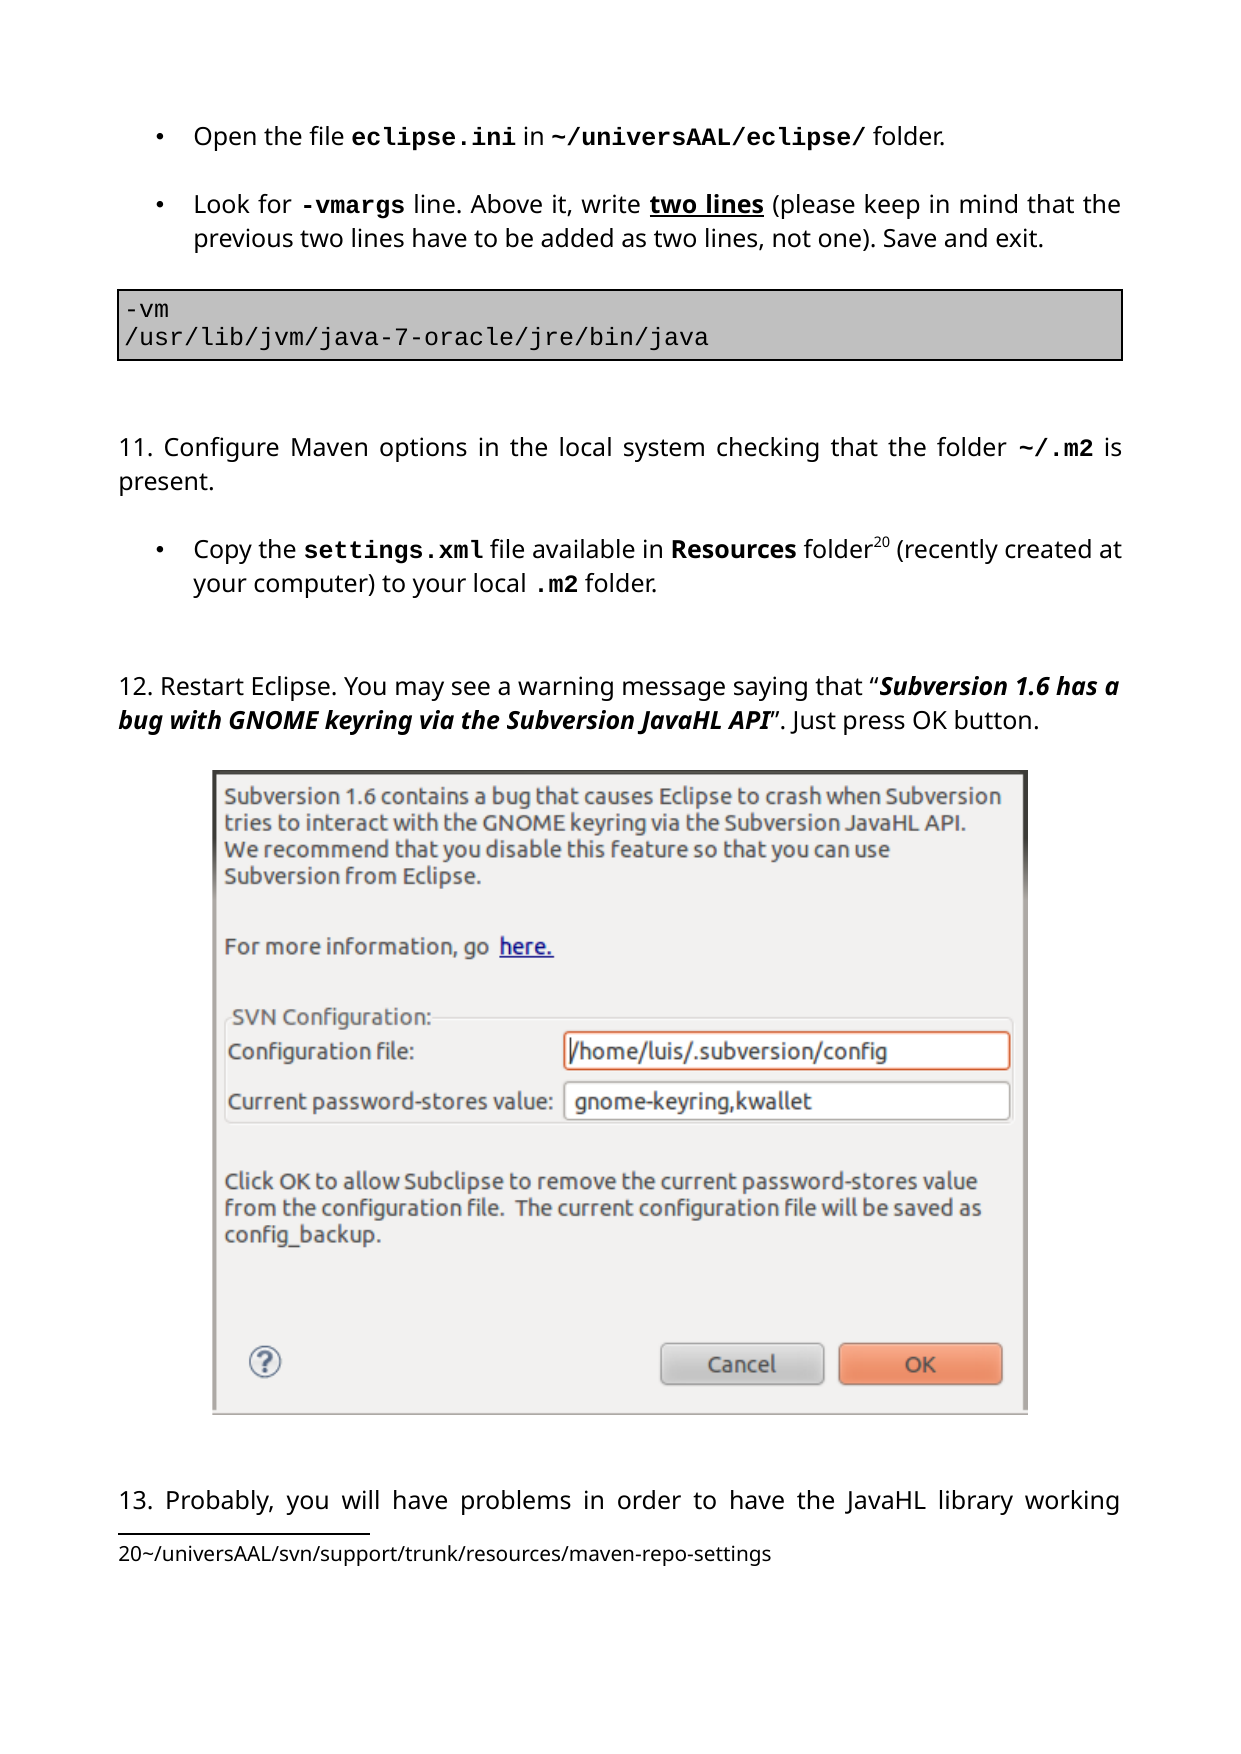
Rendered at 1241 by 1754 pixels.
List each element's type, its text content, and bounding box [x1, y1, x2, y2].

subtitle 11. Configure Maven options in the local system checking that the folder ~/.m2 is present. [118, 429, 1122, 498]
subtitle 12. Restart Eclipse. You may see a warning message saying that “Subversion 1.6 has a bug with GNOME keyring via the Subversion JavaHL API”. Just press OK button. [118, 668, 1122, 736]
picture [212, 770, 1028, 1415]
subtitle Look for -vmargs line. Above it, write two lines (please keep in mind that the previous two lines have to be added as two lines, not one). Save and exit. [156, 186, 1122, 255]
subtitle Open the file eclipse.ini in ~/universAAL/eclipse/ folder. [156, 118, 1122, 152]
table_header -vm /usr/lib/jvm/java-7-oracle/jre/bin/java [119, 291, 1121, 359]
subtitle Copy the settings.xml file available in Resources folder (recently created at your computer) to your local .m2 folder. [156, 532, 1122, 600]
subtitle ~/universAAL/svn/support/trunk/resources/maven-repo-settings [118, 1539, 1122, 1568]
subtitle 13. Probably, you will have problems in order to have the JavaHL library working [118, 1482, 1122, 1516]
